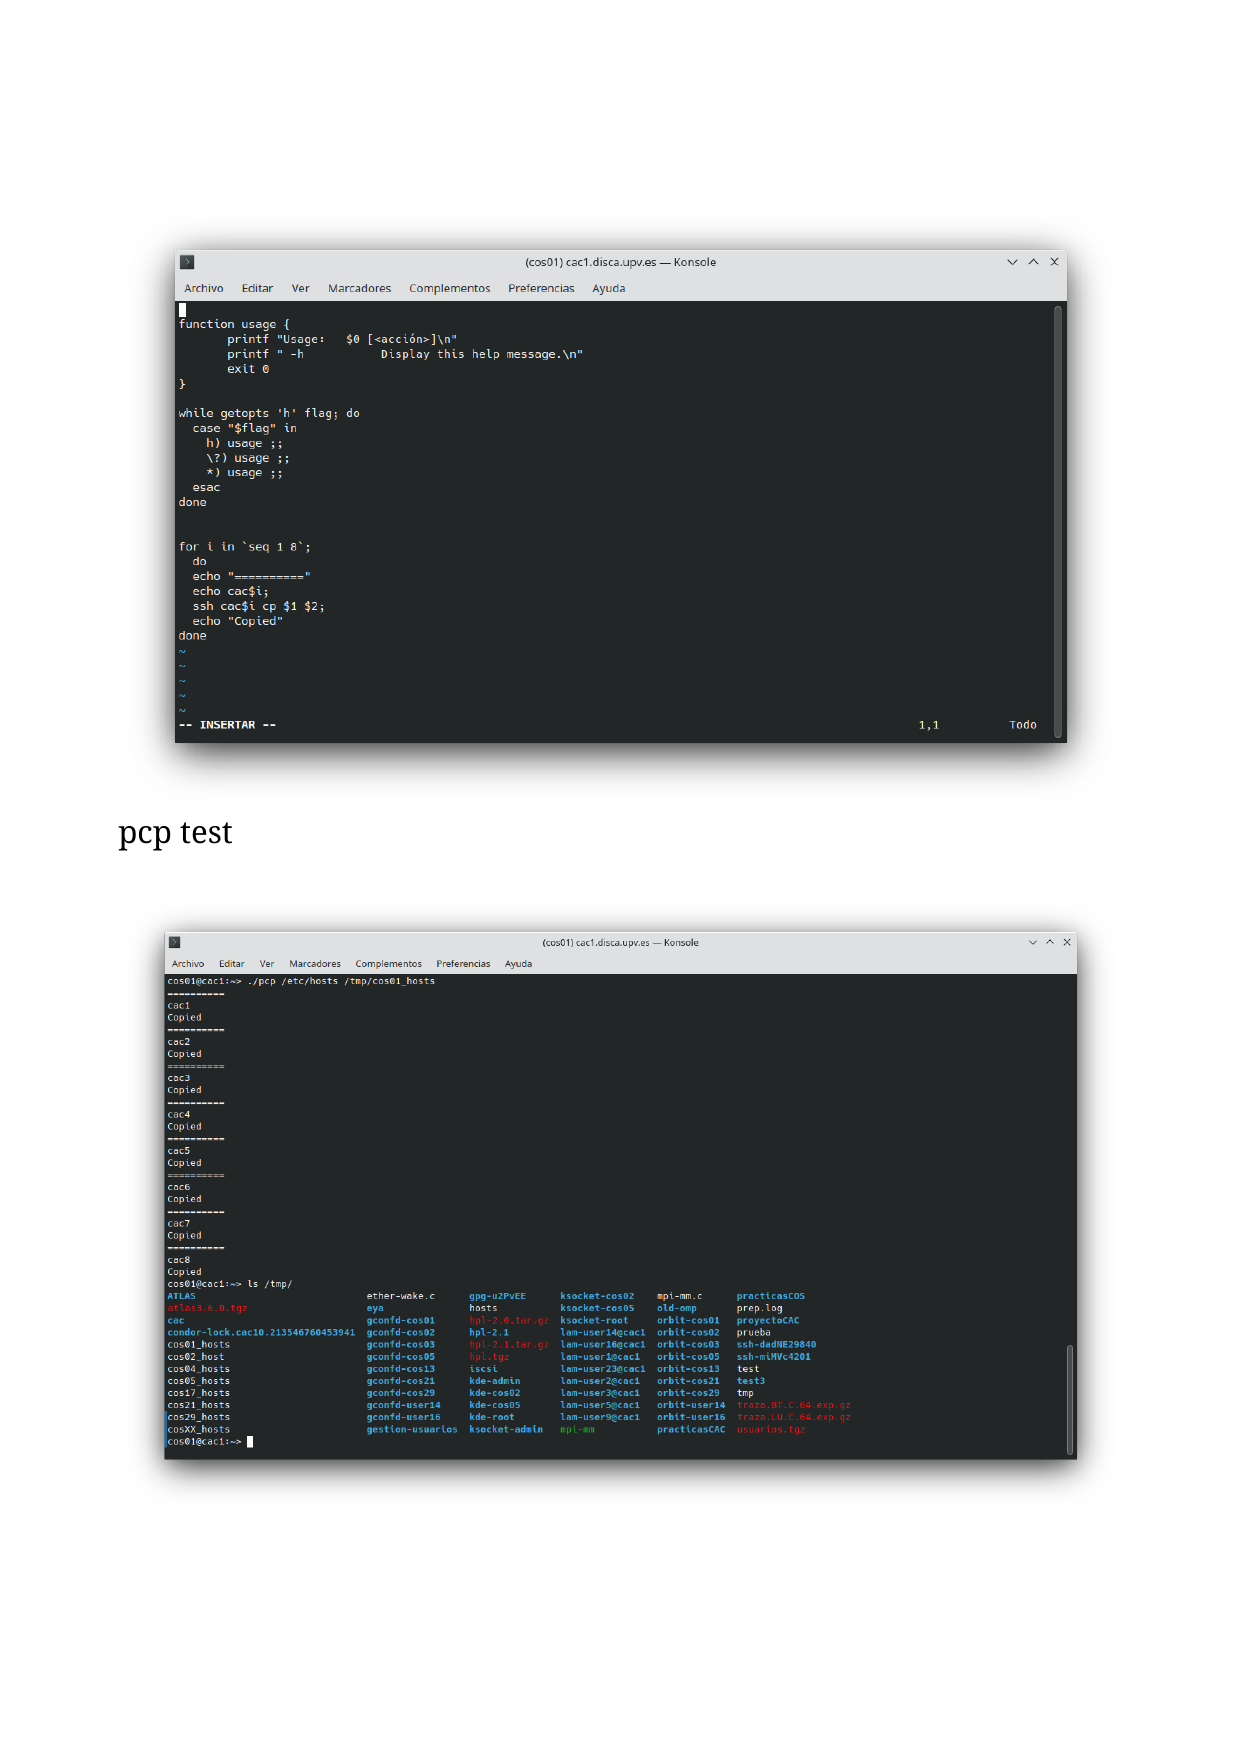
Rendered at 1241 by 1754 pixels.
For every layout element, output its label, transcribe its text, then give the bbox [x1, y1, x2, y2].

text pcp test [118, 810, 1122, 852]
picture [118, 895, 1123, 1514]
picture [118, 203, 1123, 810]
